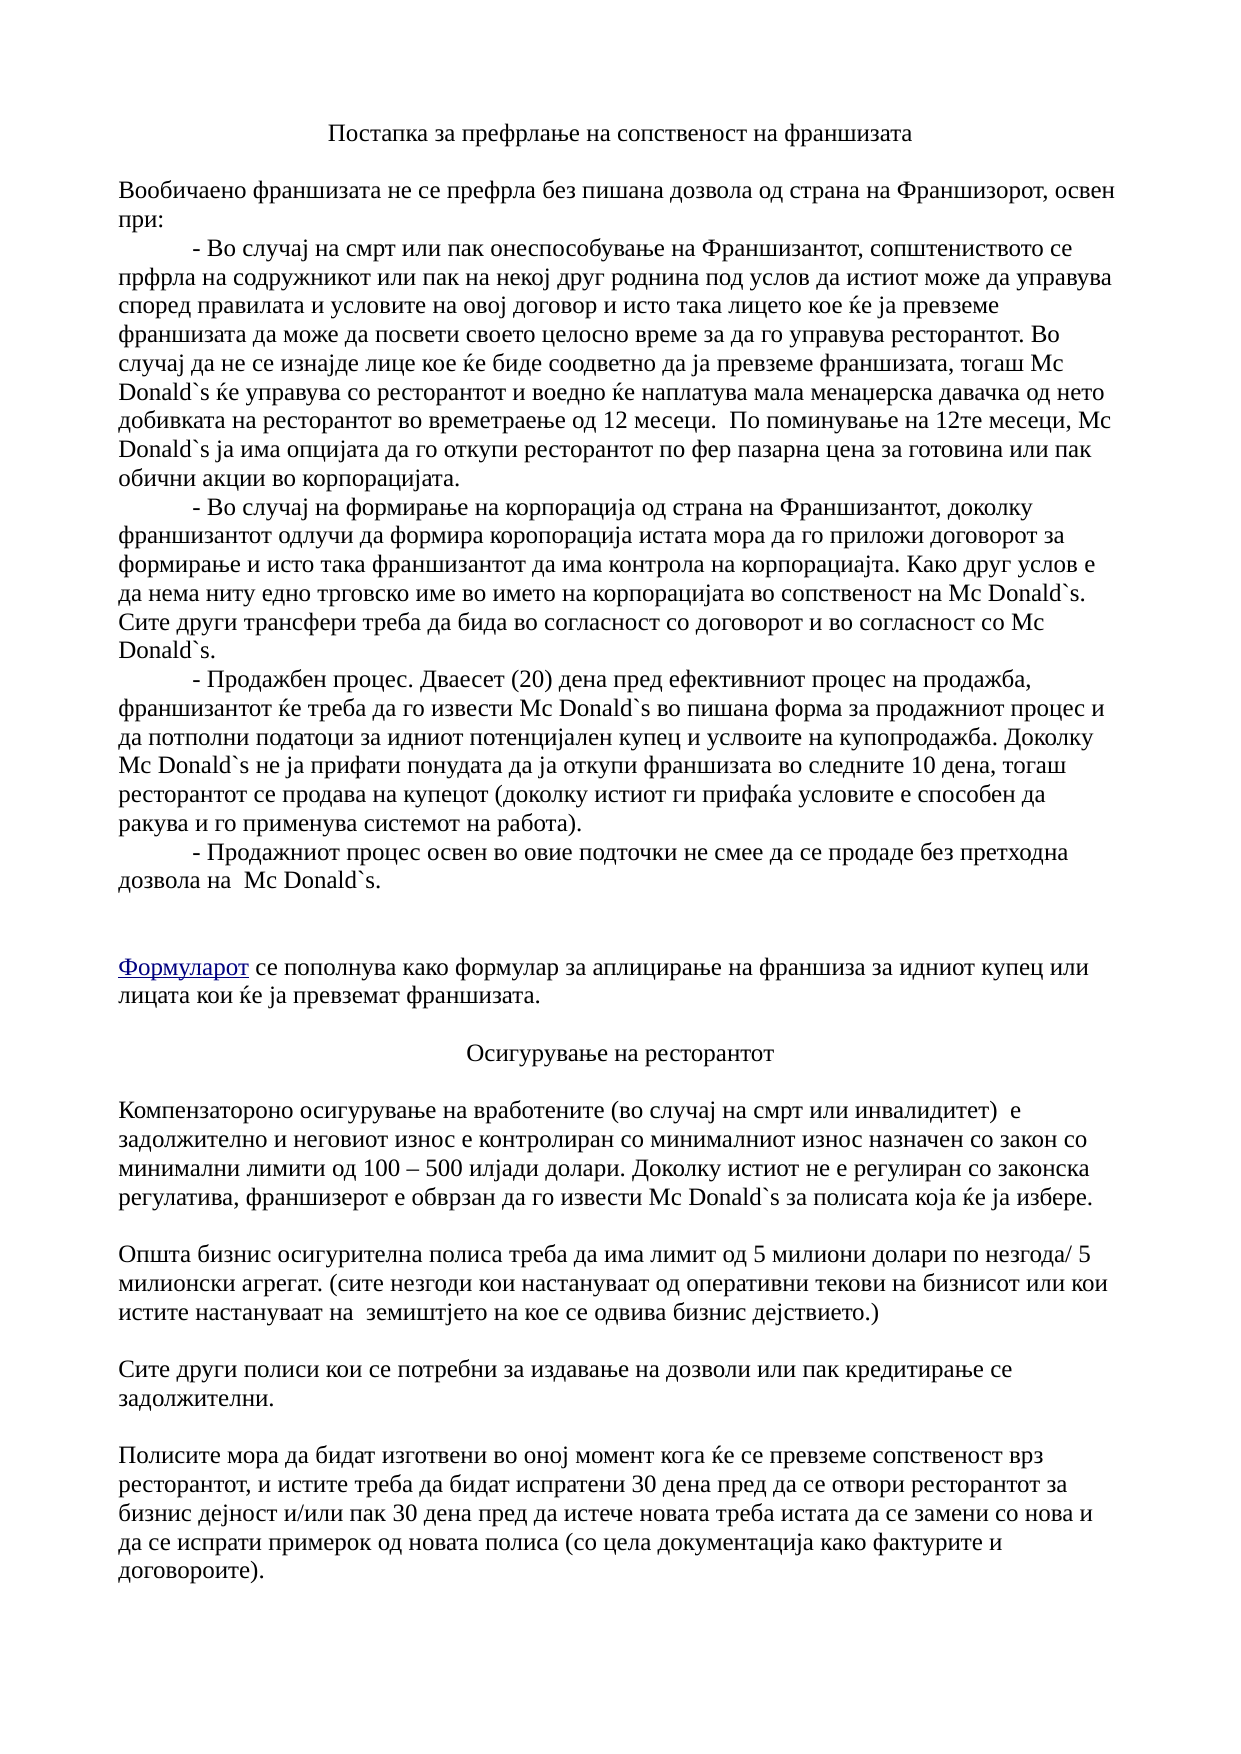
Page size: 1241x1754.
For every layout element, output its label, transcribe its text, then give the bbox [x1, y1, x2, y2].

text Компензатороно осигурување на вработените (во случај на смрт или инвалидитет) е задолжително и неговиот износ е контролиран со минималниот износ назначен со закон со минимални лимити од 100 – 500 илјади долари. Доколку истиот не е регулиран со законска регулатива, франшизерот е обврзан да го извести Mc Donald`s за полисата која ќе ја избере. [118, 1096, 1122, 1211]
text - Продажбен процес. Дваесет (20) дена пред ефективниот процес на продажба, франшизантот ќе треба да го извести Mc Donald`s во пишана форма за продажниот процес и да потполни податоци за идниот потенцијален купец и услвоите на купопродажба. Доколку Mc Donald`s не ја прифати понудата да ја откупи франшизата во следните 10 дена, тогаш ресторантот се продава на купецот (доколку истиот ги прифаќа условите е способен да ракува и го применува системот на работа). [118, 664, 1122, 837]
text Формуларот се пополнува како формулар за аплицирање на франшиза за идниот купец или лицата кои ќе ја превземат франшизата. [118, 952, 1122, 1009]
text Полисите мора да бидат изготвени во оној момент кога ќе се превземе сопственост врз ресторантот, и истите треба да бидат испратени 30 дена пред да се отвори ресторантот за бизнис дејност и/или пак 30 дена пред да истече новата треба истата да се замени со нова и да се испрати примерок од новата полиса (со цела документација како фактурите и договороите). [118, 1441, 1122, 1584]
text Општа бизнис осигурителна полиса треба да има лимит од 5 милиони долари по незгода/ 5 милионски агрегат. (сите незгоди кои настануваат од оперативни текови на бизнисот или кои истите настануваат на земиштјето на кое се одвива бизнис дејствието.) [118, 1239, 1122, 1326]
text Сите други полиси кои се потребни за издавање на дозволи или пак кредитирање се задолжителни. [118, 1354, 1122, 1412]
text - Во случај на смрт или пак онеспособување на Франшизантот, сопштениството се прфрла на содружникот или пак на некој друг роднина под услов да истиот може да управува според правилата и условите на овој договор и исто така лицето кое ќе ја превземе франшизата да може да посвети своето целосно време за да го управува ресторантот. Во случај да не се изнајде лице кое ќе биде соодветно да ја превземе франшизата, тогаш Mc Donald`s ќе управува со ресторантот и воедно ќе наплатува мала менаџерска давачка од нето добивката на ресторантот во времетраење од 12 месеци. По поминување на 12те месеци, Mc Donald`s ја има опцијата да го откупи ресторантот по фер пазарна цена за готовина или пак обични акции во корпорацијата. [118, 233, 1122, 492]
text Постапка за префрлање на сопственост на франшизата [118, 118, 1122, 147]
text Вообичаено франшизата не се префрла без пишана дозвола од страна на Франшизорот, освен при: [118, 176, 1122, 233]
text - Во случај на формирање на корпорација од страна на Франшизантот, доколку франшизантот одлучи да формира коропорација истата мора да го приложи договорот за формирање и исто така франшизантот да има контрола на корпорациајта. Како друг услов е да нема ниту едно трговско име во името на корпорацијата во сопственост на Mc Donald`s. Сите други трансфери треба да бида во согласност со договорот и во согласност со Mc Donald`s. [118, 492, 1122, 664]
text - Продажниот процес освен во овие подточки не смее да се продаде без претходна дозвола на Мc Donald`s. [118, 837, 1122, 894]
text Осигурување на ресторантот [118, 1038, 1122, 1067]
